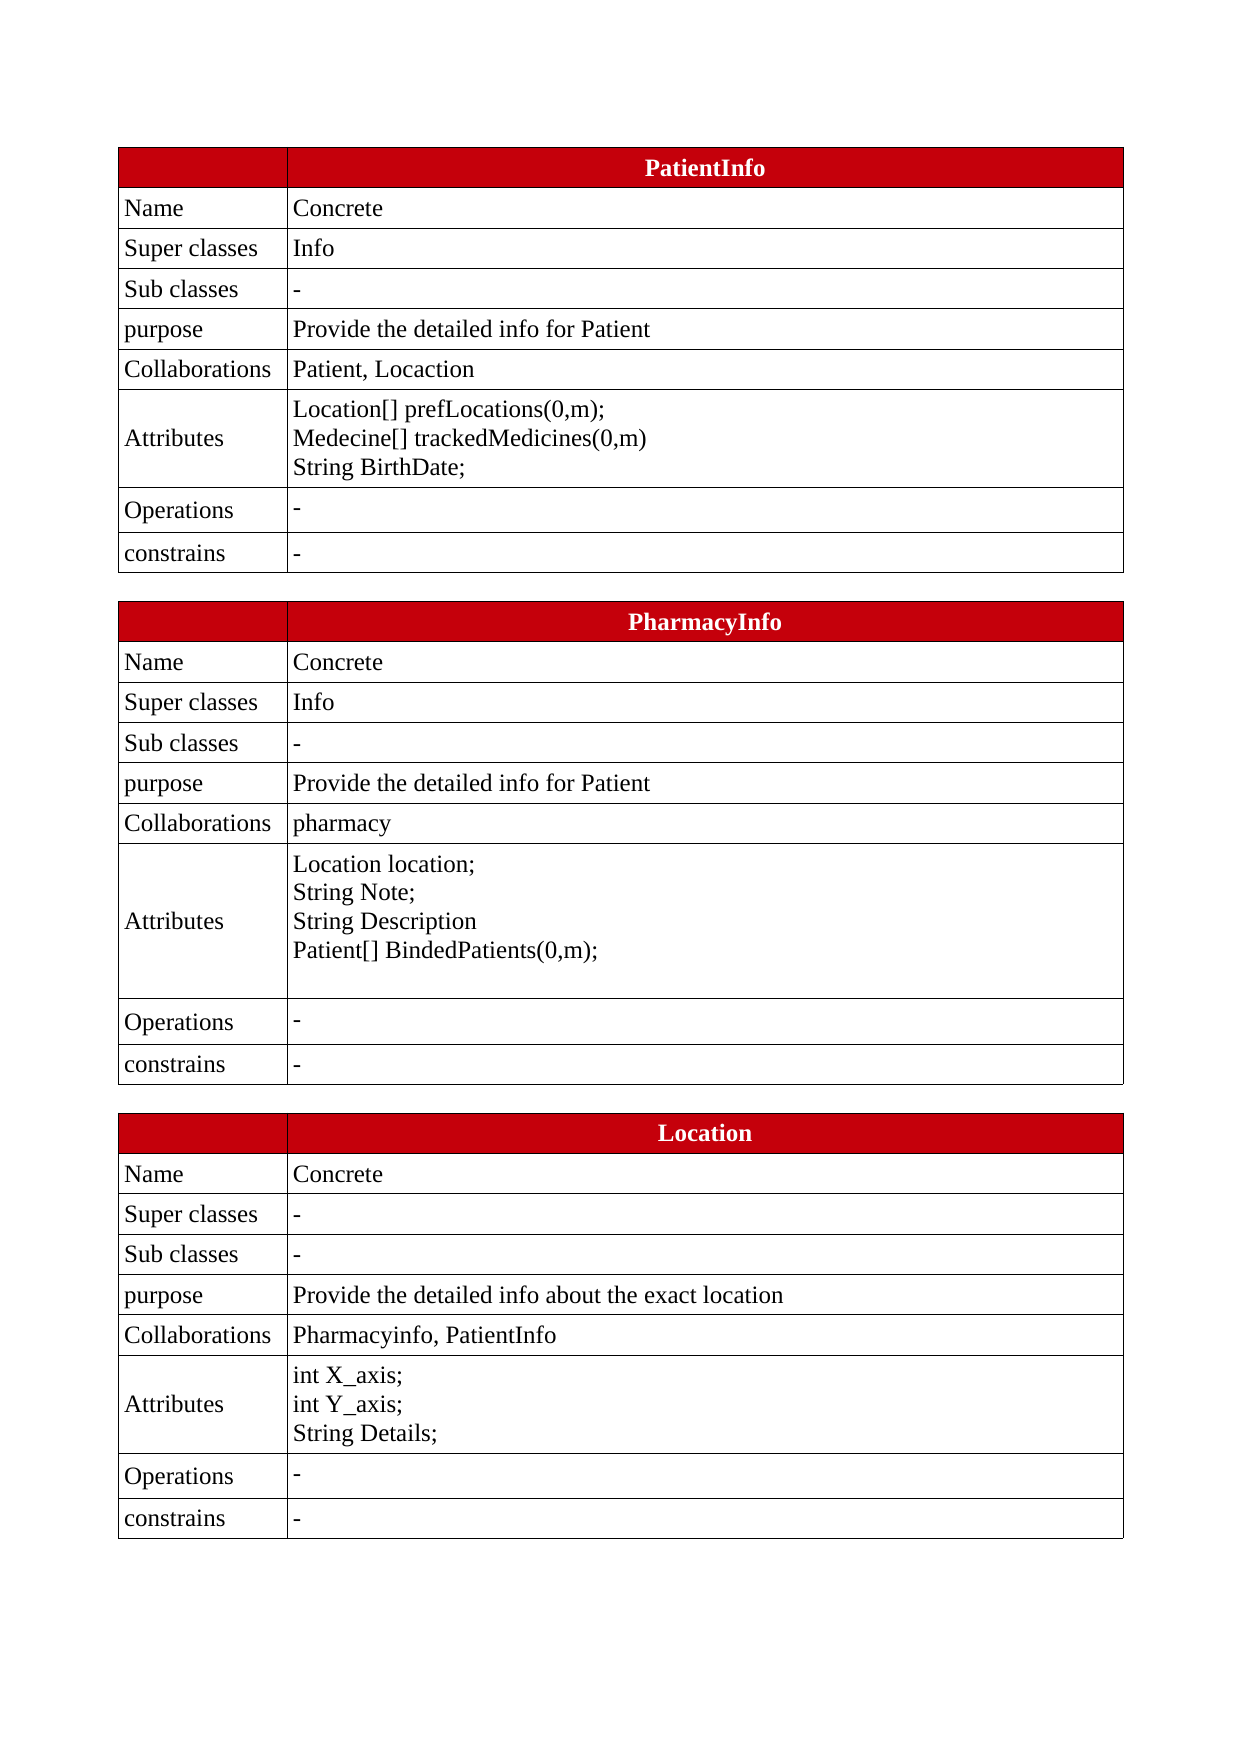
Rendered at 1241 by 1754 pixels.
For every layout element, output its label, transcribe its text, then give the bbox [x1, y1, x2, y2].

table_header [119, 148, 287, 187]
table_cell Sub classes [119, 1235, 287, 1274]
table_cell constrains [119, 1045, 287, 1084]
table_cell Concrete [288, 1154, 1123, 1193]
table_cell Info [288, 683, 1123, 722]
table_cell Super classes [119, 1194, 287, 1234]
table_cell - [288, 488, 1123, 532]
table_cell - [288, 1499, 1123, 1538]
table_cell - [288, 1235, 1123, 1274]
table_header PatientInfo [288, 148, 1123, 187]
table_header PharmacyInfo [288, 602, 1123, 641]
table_cell Attributes [119, 844, 287, 998]
table_cell - [288, 999, 1123, 1043]
table_cell Concrete [288, 642, 1123, 682]
table_cell Super classes [119, 229, 287, 268]
table_cell - [288, 1454, 1123, 1498]
table_cell purpose [119, 309, 287, 348]
table_cell Location location; String Note; String Description Patient[] BindedPatients(0,m); [288, 844, 1123, 998]
table_cell Patient, Locaction [288, 350, 1123, 389]
table_cell Name [119, 188, 287, 227]
table_cell Collaborations [119, 804, 287, 843]
table_cell Concrete [288, 188, 1123, 227]
table_cell Operations [119, 488, 287, 532]
table_cell - [288, 723, 1123, 762]
table_cell pharmacy [288, 804, 1123, 843]
table_header [119, 602, 287, 641]
table_cell Name [119, 1154, 287, 1193]
table_cell Provide the detailed info about the exact location [288, 1275, 1123, 1314]
table_cell Attributes [119, 1356, 287, 1452]
table_cell - [288, 269, 1123, 308]
table_cell Info [288, 229, 1123, 268]
table_header [119, 1114, 287, 1153]
table_cell Name [119, 642, 287, 682]
table_cell purpose [119, 763, 287, 803]
table_cell Provide the detailed info for Patient [288, 309, 1123, 348]
table_cell purpose [119, 1275, 287, 1314]
table_cell Operations [119, 999, 287, 1043]
table_cell Collaborations [119, 350, 287, 389]
table_cell Sub classes [119, 723, 287, 762]
table_cell - [288, 1194, 1123, 1234]
table_cell Location[] prefLocations(0,m); Medecine[] trackedMedicines(0,m) String BirthDate; [288, 390, 1123, 487]
table_cell - [288, 533, 1123, 572]
table_cell Attributes [119, 390, 287, 487]
table_cell constrains [119, 533, 287, 572]
table_cell Sub classes [119, 269, 287, 308]
table_cell Pharmacyinfo, PatientInfo [288, 1315, 1123, 1354]
table_cell constrains [119, 1499, 287, 1538]
table_cell Collaborations [119, 1315, 287, 1354]
table_cell - [288, 1045, 1123, 1084]
table_cell Operations [119, 1454, 287, 1498]
table_cell Provide the detailed info for Patient [288, 763, 1123, 803]
table_cell int X_axis; int Y_axis; String Details; [288, 1356, 1123, 1452]
table_cell Super classes [119, 683, 287, 722]
table_header Location [288, 1114, 1123, 1153]
